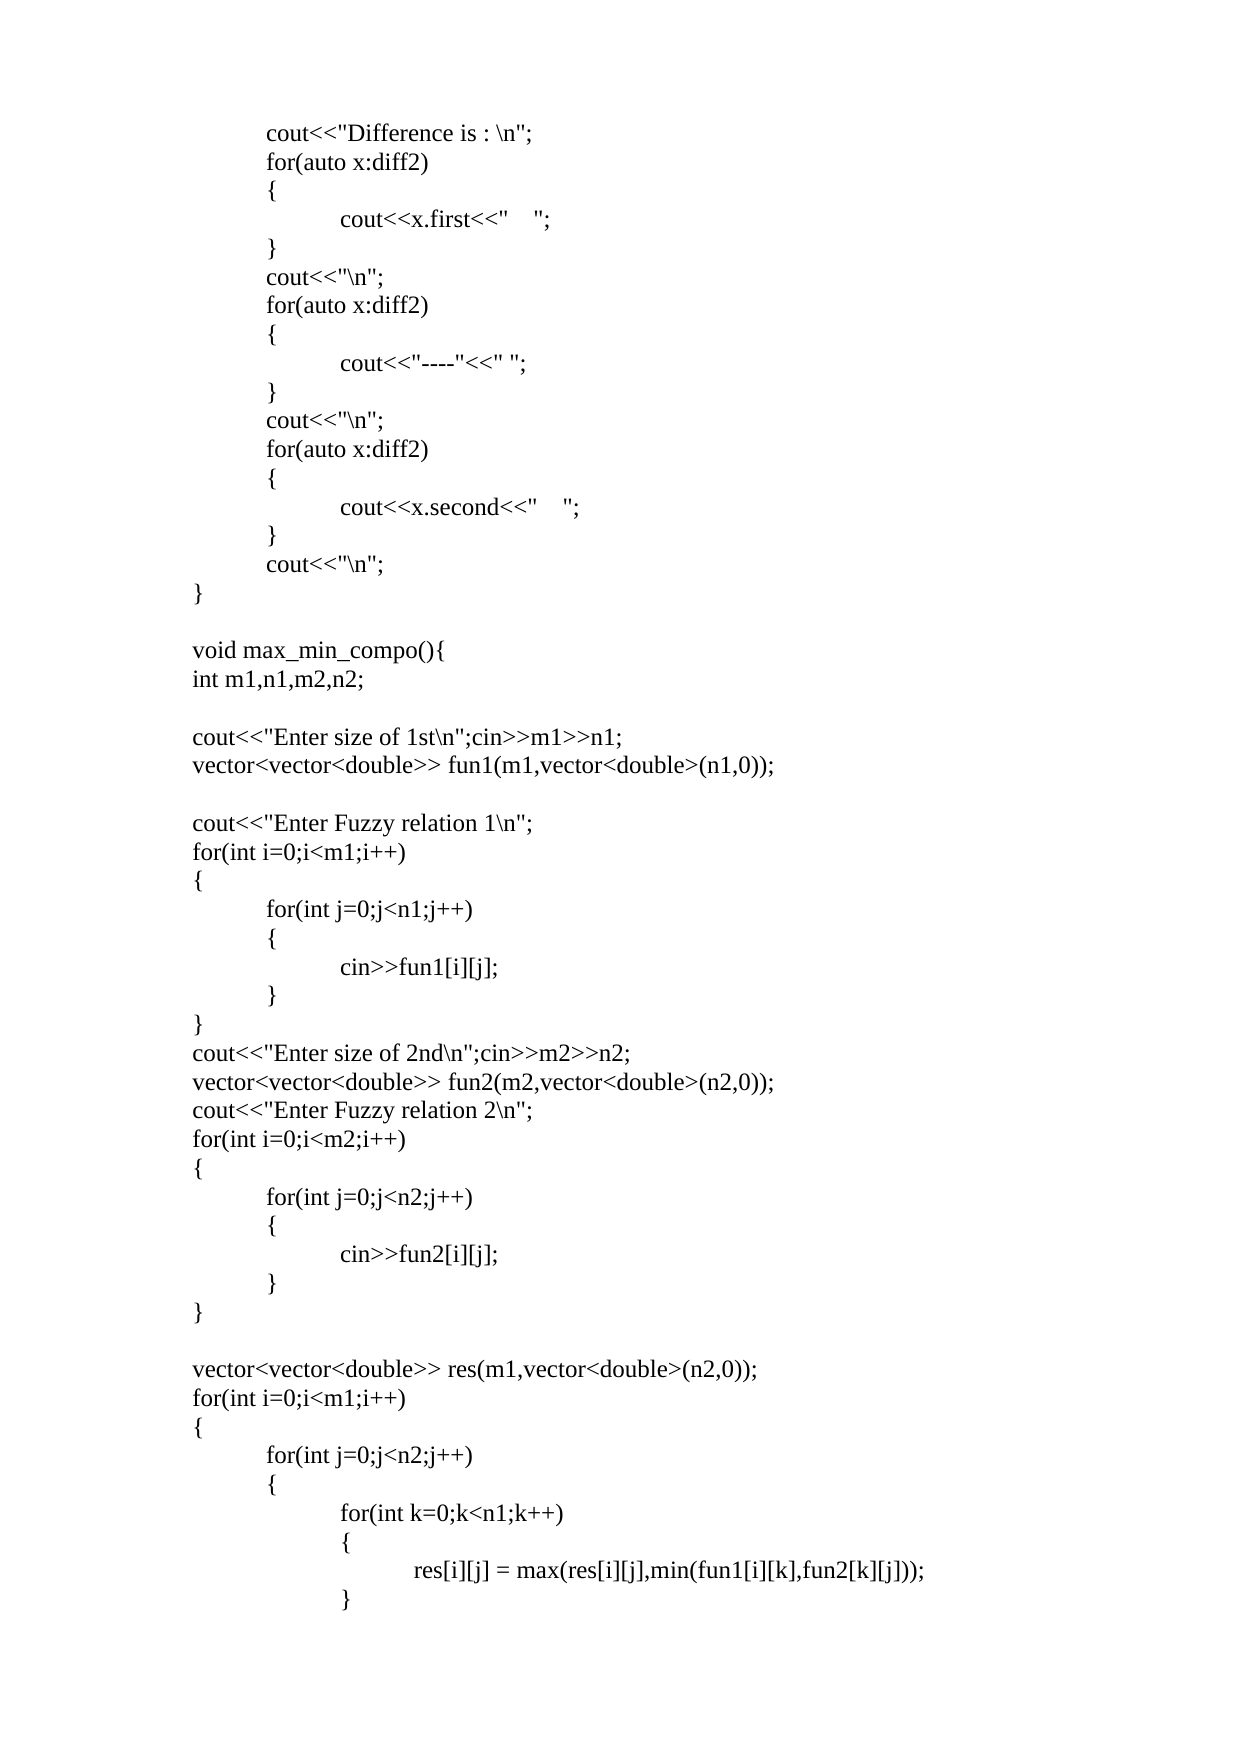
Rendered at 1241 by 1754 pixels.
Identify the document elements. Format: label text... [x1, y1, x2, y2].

text { [118, 1527, 1122, 1556]
text } [118, 1297, 1122, 1326]
text cout<<"\n"; [118, 262, 1122, 291]
text { [118, 1469, 1122, 1498]
text } [118, 1584, 1122, 1613]
text void max_min_compo(){ [118, 636, 1122, 664]
text for(int j=0;j<n2;j++) [118, 1441, 1122, 1469]
text } [118, 521, 1122, 549]
text { [118, 463, 1122, 492]
text } [118, 1268, 1122, 1297]
text for(int j=0;j<n2;j++) [118, 1182, 1122, 1211]
text vector<vector<double>> fun2(m2,vector<double>(n2,0)); [118, 1067, 1122, 1096]
text vector<vector<double>> fun1(m1,vector<double>(n1,0)); [118, 751, 1122, 779]
text { [118, 176, 1122, 204]
text cout<<"Enter Fuzzy relation 2\n"; [118, 1096, 1122, 1124]
text { [118, 319, 1122, 348]
text cout<<"Enter size of 2nd\n";cin>>m2>>n2; [118, 1038, 1122, 1067]
text { [118, 1153, 1122, 1182]
text vector<vector<double>> res(m1,vector<double>(n2,0)); [118, 1354, 1122, 1383]
text cout<<"Enter Fuzzy relation 1\n"; [118, 808, 1122, 837]
text cout<<"Difference is : \n"; [118, 118, 1122, 147]
text cout<<x.second<<" "; [118, 492, 1122, 521]
text { [118, 1412, 1122, 1441]
text { [118, 923, 1122, 952]
text cin>>fun1[i][j]; [118, 952, 1122, 981]
text for(auto x:diff2) [118, 291, 1122, 319]
text { [118, 1211, 1122, 1239]
text { [118, 866, 1122, 894]
text } [118, 981, 1122, 1009]
text } [118, 578, 1122, 607]
text cin>>fun2[i][j]; [118, 1239, 1122, 1268]
text for(int k=0;k<n1;k++) [118, 1498, 1122, 1527]
text for(int i=0;i<m1;i++) [118, 837, 1122, 866]
text for(auto x:diff2) [118, 147, 1122, 176]
text } [118, 1009, 1122, 1038]
text } [118, 233, 1122, 262]
text res[i][j] = max(res[i][j],min(fun1[i][k],fun2[k][j])); [118, 1556, 1122, 1584]
text cout<<"\n"; [118, 549, 1122, 578]
text for(int i=0;i<m1;i++) [118, 1383, 1122, 1412]
text for(auto x:diff2) [118, 434, 1122, 463]
text for(int j=0;j<n1;j++) [118, 894, 1122, 923]
text cout<<"Enter size of 1st\n";cin>>m1>>n1; [118, 722, 1122, 751]
text cout<<"\n"; [118, 406, 1122, 434]
text int m1,n1,m2,n2; [118, 664, 1122, 693]
text cout<<x.first<<" "; [118, 204, 1122, 233]
text } [118, 377, 1122, 406]
text cout<<"----"<<" "; [118, 348, 1122, 377]
text for(int i=0;i<m2;i++) [118, 1124, 1122, 1153]
